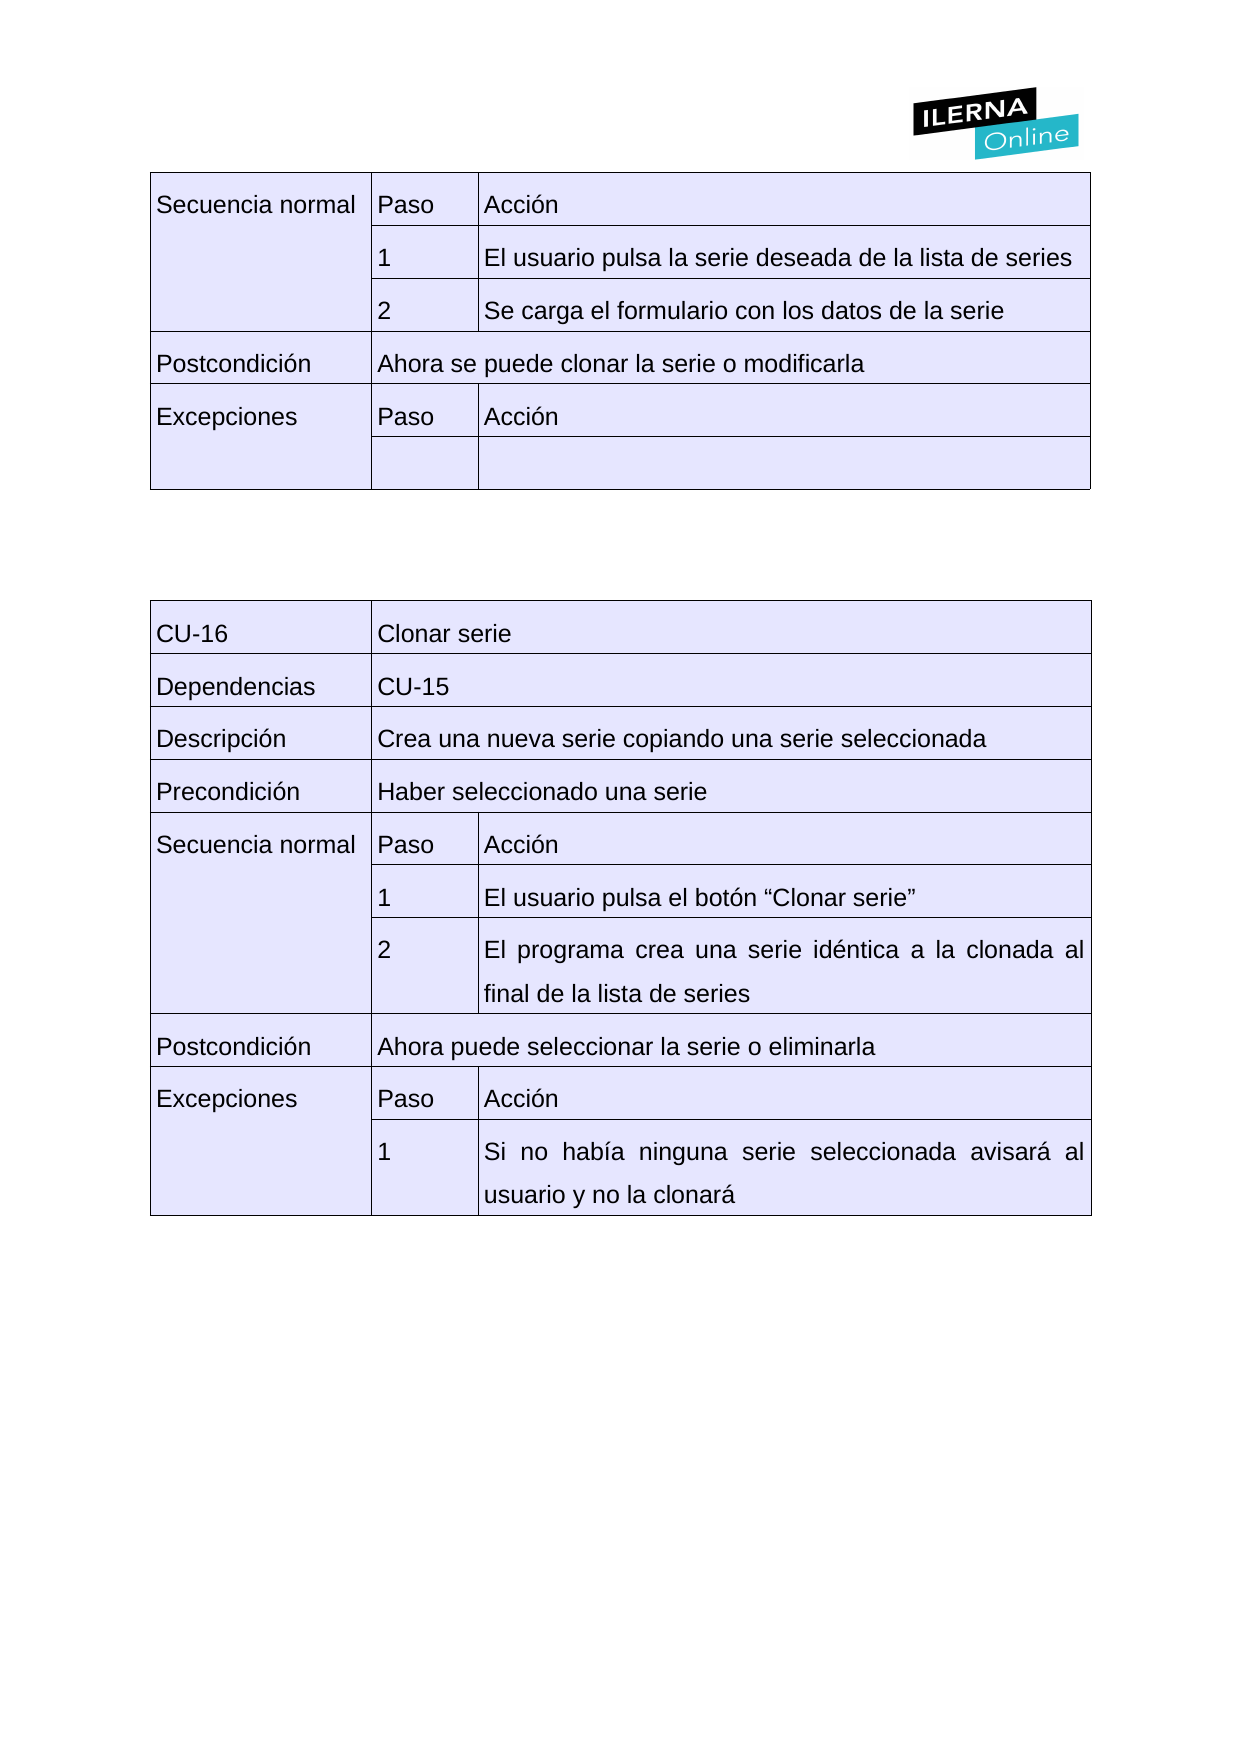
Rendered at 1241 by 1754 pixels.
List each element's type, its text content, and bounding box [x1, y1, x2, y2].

table_cell Paso [372, 384, 478, 436]
table_cell Descripción [151, 707, 371, 759]
table_cell 2 [372, 918, 478, 1013]
table_cell El usuario pulsa el botón “Clonar serie” [479, 865, 1091, 917]
picture [908, 87, 1084, 160]
table_cell El programa crea una serie idéntica a la clonada al final de la lista de series [479, 918, 1091, 1013]
table_cell Si no había ninguna serie seleccionada avisará al usuario y no la clonará [479, 1120, 1091, 1215]
table_cell Excepciones [151, 384, 371, 489]
table_cell 1 [372, 226, 478, 278]
table_cell Acción [479, 173, 1090, 225]
table_cell Paso [372, 1067, 478, 1119]
table_cell Postcondición [151, 1014, 371, 1066]
table_cell Crea una nueva serie copiando una serie seleccionada [372, 707, 1091, 759]
table_cell 2 [372, 279, 478, 331]
table_cell Secuencia normal [151, 813, 371, 1013]
table_cell Ahora puede seleccionar la serie o eliminarla [372, 1014, 1091, 1066]
table_cell Postcondición [151, 332, 371, 383]
table_cell 1 [372, 1120, 478, 1215]
table_cell Excepciones [151, 1067, 371, 1215]
table_cell El usuario pulsa la serie deseada de la lista de series [479, 226, 1090, 278]
table_cell CU-15 [372, 654, 1091, 706]
table_cell Haber seleccionado una serie [372, 760, 1091, 812]
table_cell [372, 437, 478, 489]
table_cell Paso [372, 813, 478, 864]
table_cell Acción [479, 1067, 1091, 1119]
table_cell Dependencias [151, 654, 371, 706]
table_cell Acción [479, 813, 1091, 864]
table_cell Ahora se puede clonar la serie o modificarla [372, 332, 1090, 383]
table_cell Acción [479, 384, 1090, 436]
table_cell Paso [372, 173, 478, 225]
table_header Clonar serie [372, 601, 1091, 653]
table_cell [479, 437, 1090, 489]
table_cell Secuencia normal [151, 173, 371, 331]
table_header CU-16 [151, 601, 371, 653]
table_cell Se carga el formulario con los datos de la serie [479, 279, 1090, 331]
table_cell Precondición [151, 760, 371, 812]
table_cell 1 [372, 865, 478, 917]
